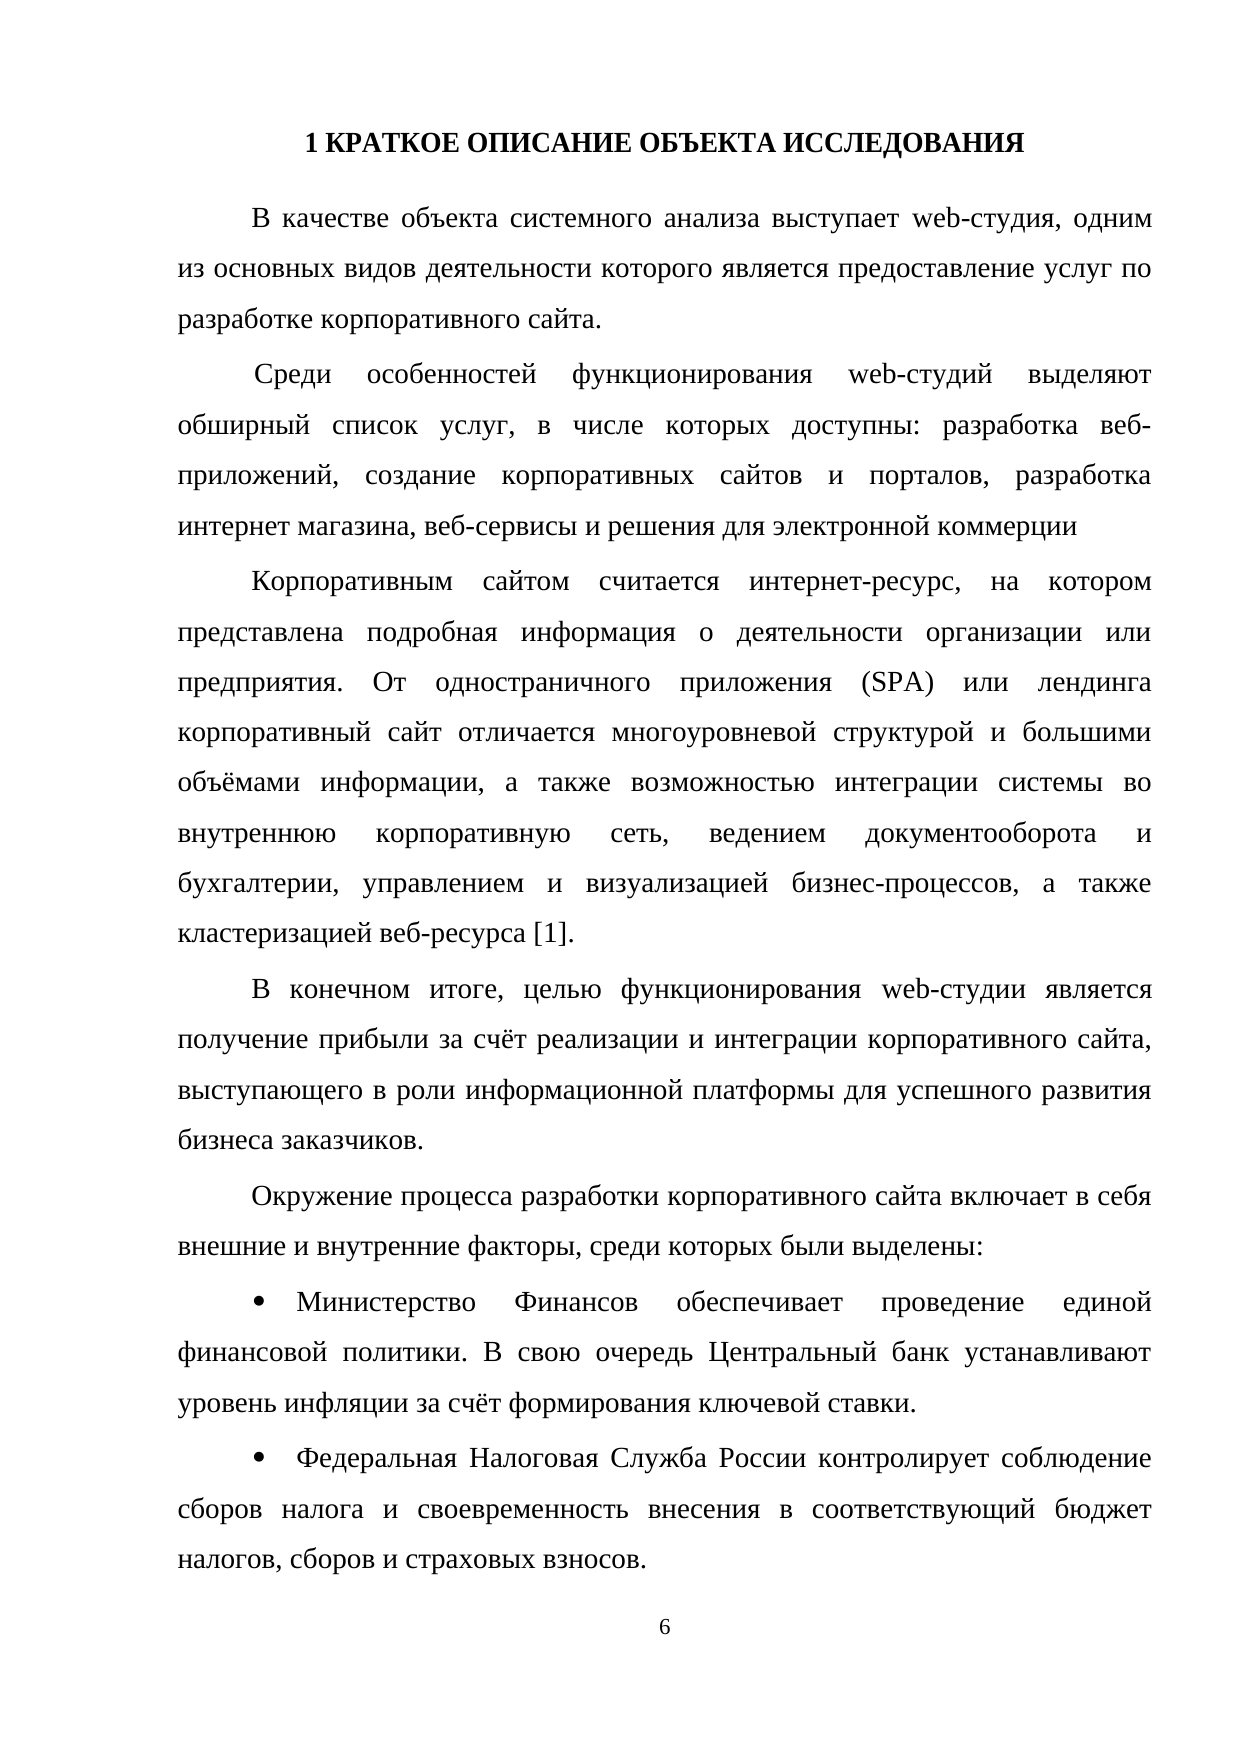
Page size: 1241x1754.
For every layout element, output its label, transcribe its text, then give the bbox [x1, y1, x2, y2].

text Среди особенностей функционирования web-студий выделяют обширный список услуг, в числе которых доступны: разработка веб-приложений, создание корпоративных сайтов и порталов, разработка интернет магазина, веб-сервисы и решения для электронной коммерции [177, 357, 1152, 541]
subtitle 1 КРАТКОЕ ОПИСАНИЕ ОБЪЕКТА ИССЛЕДОВАНИЯ [177, 125, 1152, 158]
text В конечном итоге, целью функционирования web-студии является получение прибыли за счёт реализации и интеграции корпоративного сайта, выступающего в роли информационной платформы для успешного развития бизнеса заказчиков. [177, 971, 1152, 1156]
text Корпоративным сайтом считается интернет-ресурс, на котором представлена подробная информация о деятельности организации или предприятия. От одностраничного приложения (SPA) или лендинга корпоративный сайт отличается многоуровневой структурой и большими объёмами информации, а также возможностью интеграции системы во внутреннюю корпоративную сеть, ведением документооборота и бухгалтерии, управлением и визуализацией бизнес-процессов, а также кластеризацией веб-ресурса [1]. [177, 563, 1152, 949]
text В качестве объекта системного анализа выступает web-студия, одним из основных видов деятельности которого является предоставление услуг по разработке корпоративного сайта. [177, 200, 1152, 334]
list Федеральная Налоговая Служба России контролирует соблюдение сборов налога и своевременность внесения в соответствующий бюджет налогов, сборов и страховых взносов. [177, 1440, 1152, 1575]
list Министерство Финансов обеспечивает проведение единой финансовой политики. В свою очередь Центральный банк устанавливают уровень инфляции за счёт формирования ключевой ставки. [177, 1284, 1152, 1418]
text Окружение процесса разработки корпоративного сайта включает в себя внешние и внутренние факторы, среди которых были выделены: [177, 1178, 1152, 1262]
